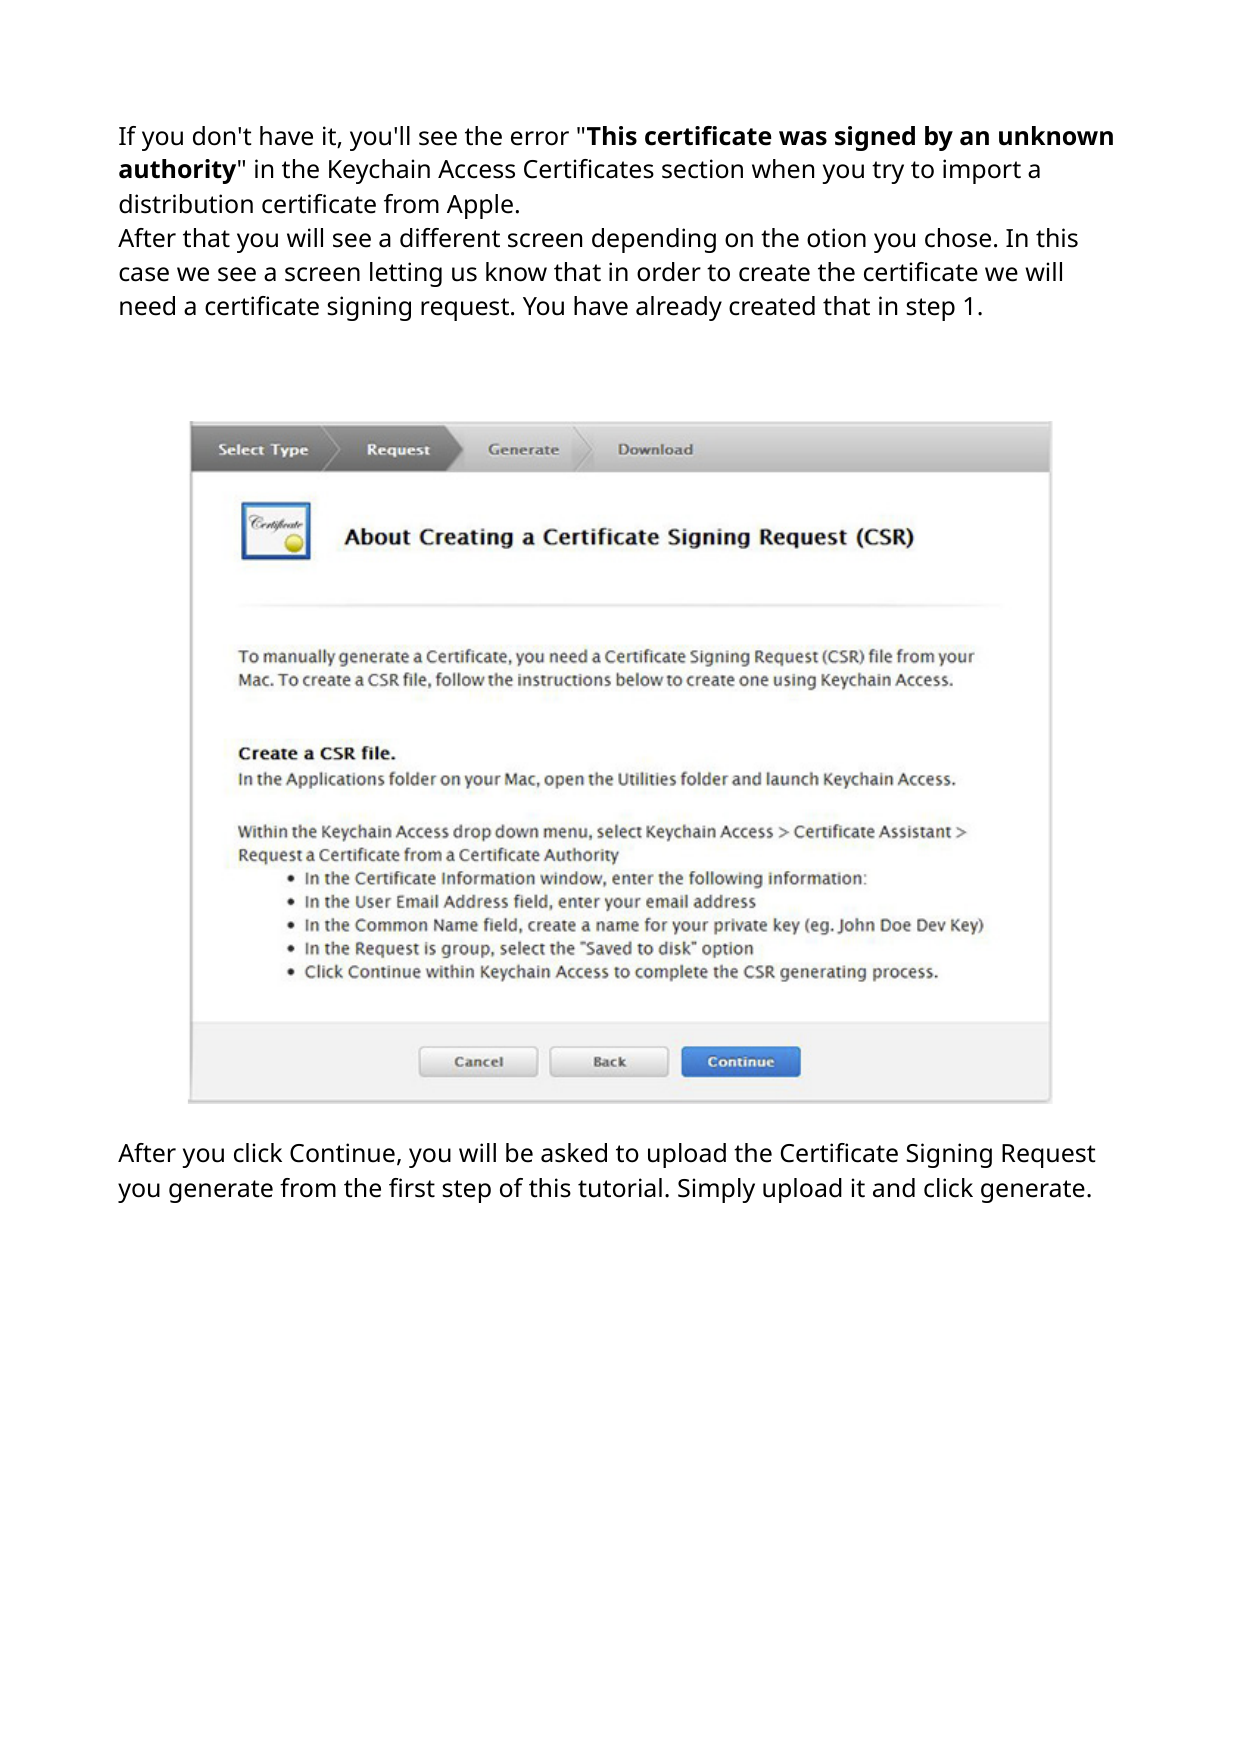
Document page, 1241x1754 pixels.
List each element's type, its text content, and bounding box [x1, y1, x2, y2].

picture [187, 421, 1053, 1104]
text After you click Continue, you will be asked to upload the Certificate Signing Request you generate from the first step of this tutorial. Simply upload it and click generate. [118, 1136, 1122, 1204]
text After that you will see a different screen depending on the otion you chose. In this case we see a screen letting us know that in order to create the certificate we will need a certificate signing request. You have already created that in step 1. [118, 220, 1122, 322]
text If you don't have it, you'll see the error "This certificate was signed by an unknown authority" in the Keychain Access Certificates section when you try to import a distribution certificate from Apple. [118, 118, 1122, 220]
